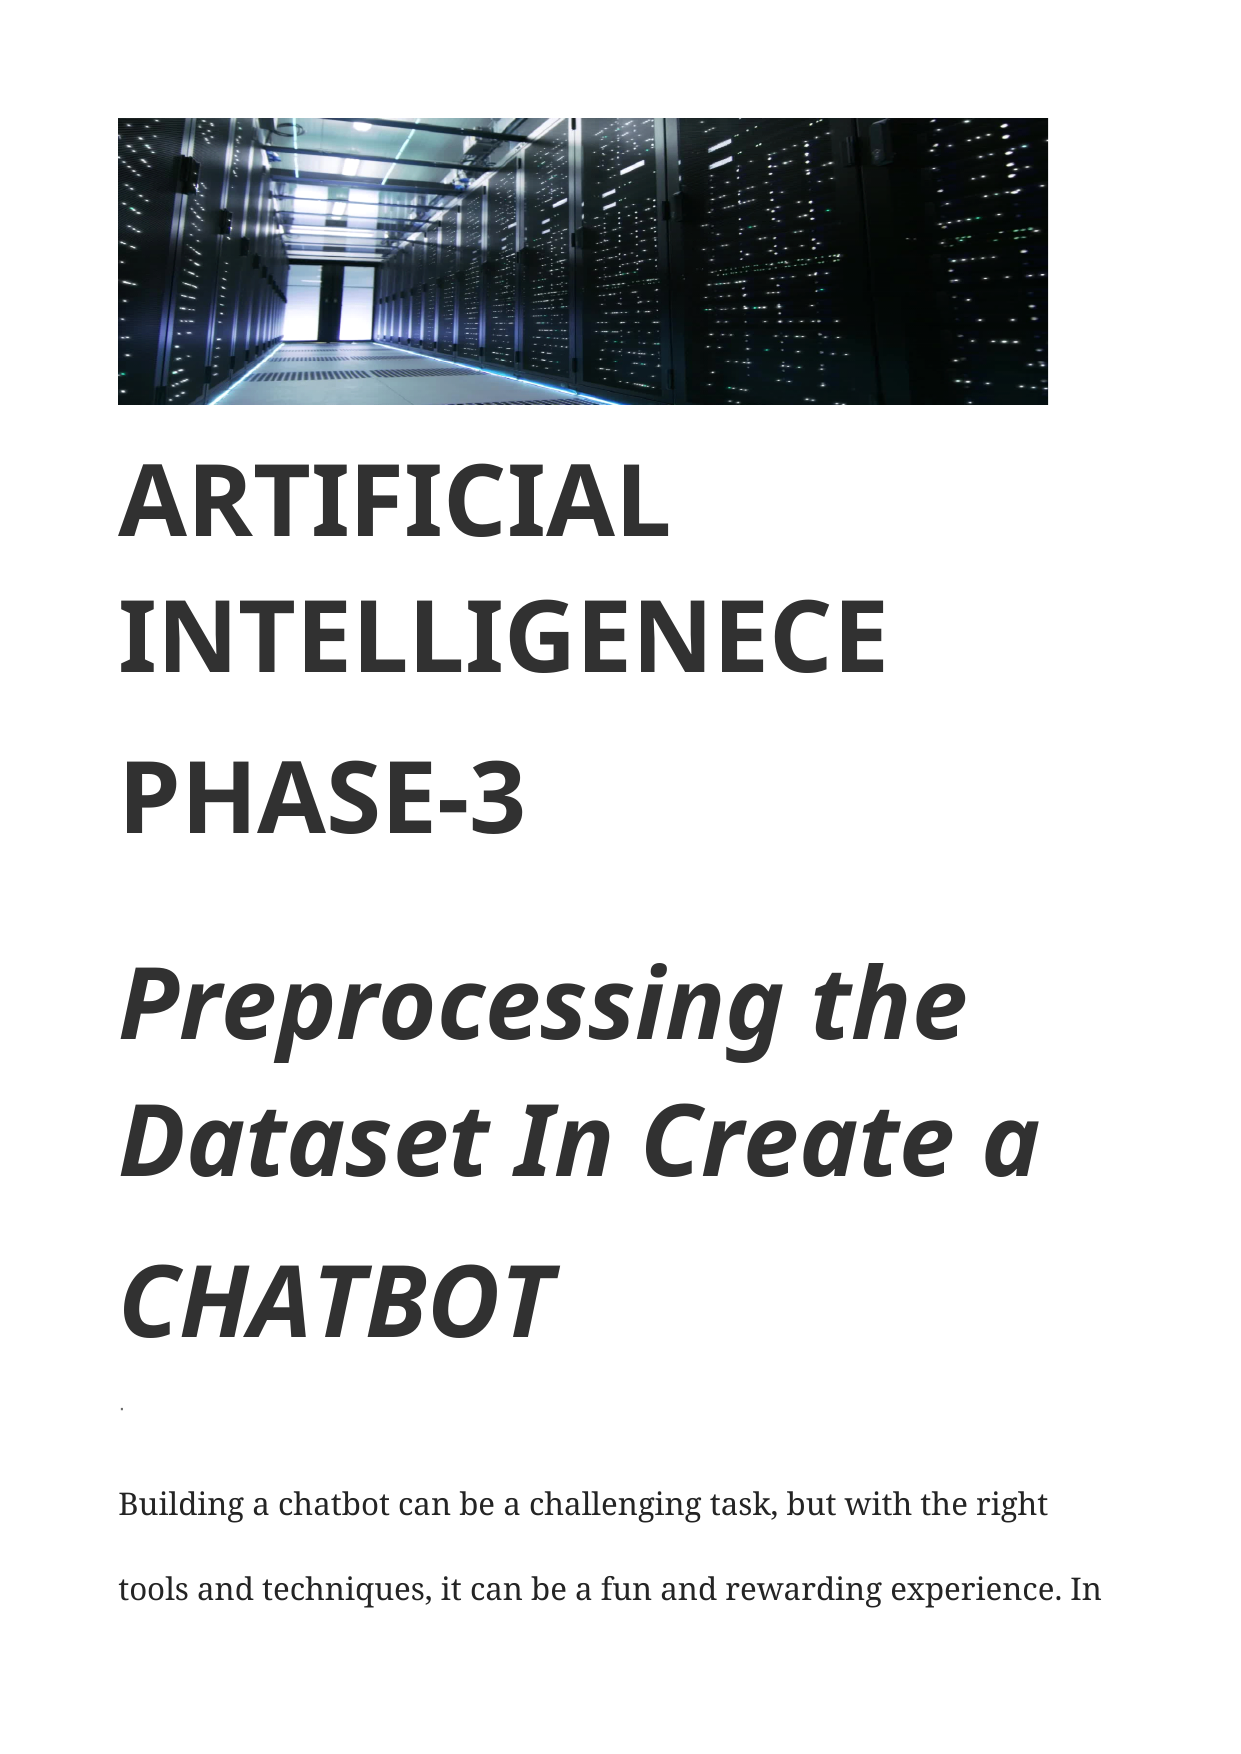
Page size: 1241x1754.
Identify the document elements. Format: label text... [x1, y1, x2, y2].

text Building a chatbot can be a challenging task, but with the right tools and techniques, it can be a fun and rewarding experience. In [118, 1482, 1122, 1610]
text CHATBOT [118, 1230, 1122, 1367]
text PHASE-3 [118, 727, 1122, 863]
text Preprocessing the Dataset In Create a [118, 933, 1122, 1205]
text · [118, 1394, 1122, 1420]
text ARTIFICIAL INTELLIGENECE [118, 429, 1122, 702]
